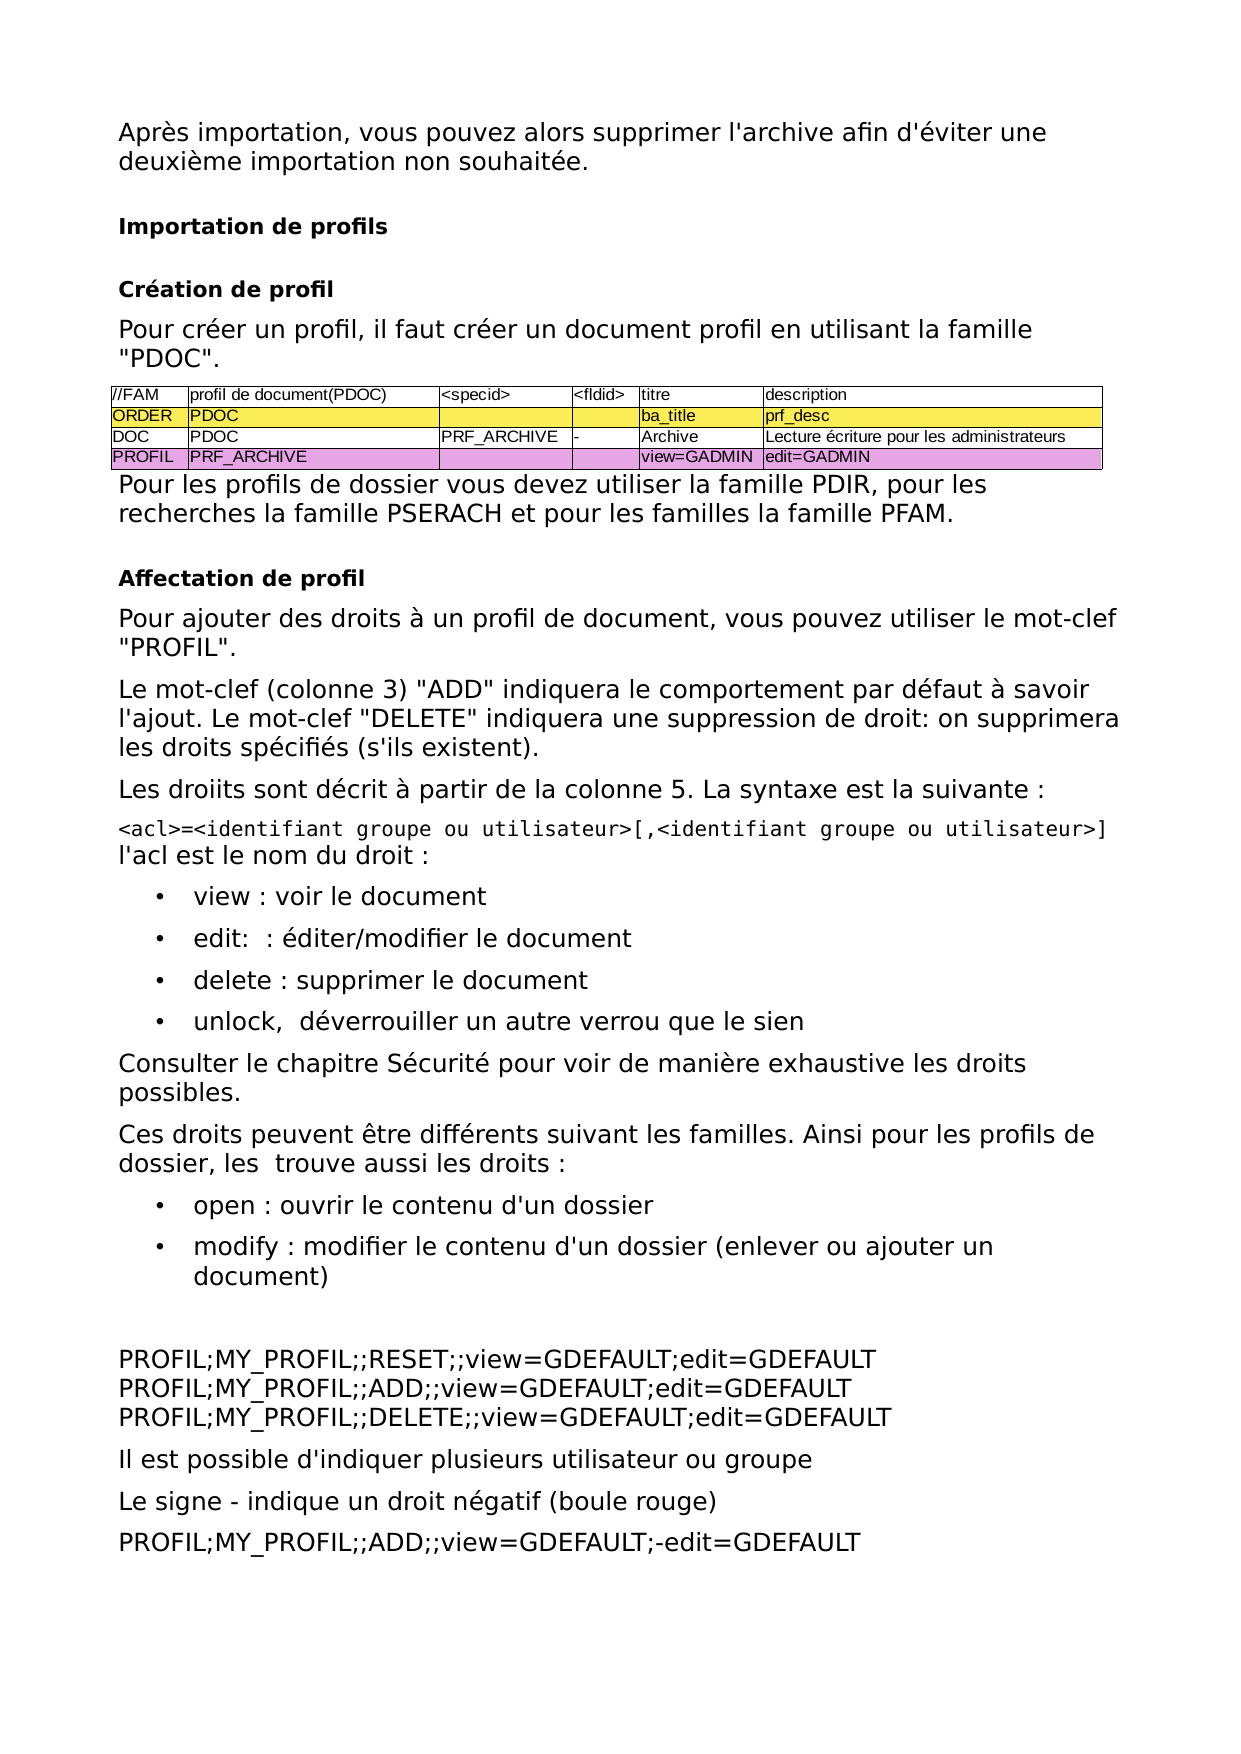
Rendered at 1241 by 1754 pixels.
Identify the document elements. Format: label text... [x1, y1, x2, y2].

text PROFIL;MY_PROFIL;;RESET;;view=GDEFAULT;edit=GDEFAULT PROFIL;MY_PROFIL;;ADD;;view=GDEFAULT;edit=GDEFAULT PROFIL;MY_PROFIL;;DELETE;;view=GDEFAULT;edit=GDEFAULT [118, 1345, 1122, 1432]
subtitle Création de profil [118, 277, 1122, 302]
subtitle Importation de profils [118, 214, 1122, 239]
text Le mot-clef (colonne 3) "ADD" indiquera le comportement par défaut à savoir l'ajout. Le mot-clef "DELETE" indiquera une suppression de droit: on supprimera les droits spécifiés (s'ils existent). [118, 675, 1122, 762]
text Les droiits sont décrit à partir de la colonne 5. La syntaxe est la suivante : [118, 775, 1122, 804]
text Pour ajouter des droits à un profil de document, vous pouvez utiliser le mot-clef "PROFIL". [118, 604, 1122, 662]
list modify : modifier le contenu d'un dossier (enlever ou ajouter un document) [156, 1232, 1122, 1291]
text Le signe - indique un droit négatif (boule rouge) [118, 1487, 1122, 1516]
list view : voir le document [156, 882, 1122, 912]
list edit: : éditer/modifier le document [156, 924, 1122, 953]
list unlock, déverrouiller un autre verrou que le sien [156, 1007, 1122, 1037]
list open : ouvrir le contenu d'un dossier [156, 1191, 1122, 1220]
text Après importation, vous pouvez alors supprimer l'archive afin d'éviter une deuxième importation non souhaitée. [118, 118, 1122, 176]
list delete : supprimer le document [156, 966, 1122, 995]
text Pour créer un profil, il faut créer un document profil en utilisant la famille "PDOC". [118, 315, 1122, 373]
subtitle Affectation de profil [118, 566, 1122, 592]
text PROFIL;MY_PROFIL;;ADD;;view=GDEFAULT;-edit=GDEFAULT [118, 1528, 1122, 1557]
text <acl>=<identifiant groupe ou utilisateur>[,<identifiant groupe ou utilisateur>] [118, 817, 1122, 841]
text l'acl est le nom du droit : [118, 841, 1122, 870]
text Il est possible d'indiquer plusieurs utilisateur ou groupe [118, 1445, 1122, 1474]
text Ces droits peuvent être différents suivant les familles. Ainsi pour les profils de dossier, les trouve aussi les droits : [118, 1120, 1122, 1178]
text Consulter le chapitre Sécurité pour voir de manière exhaustive les droits possibles. [118, 1049, 1122, 1107]
text Pour les profils de dossier vous devez utiliser la famille PDIR, pour les recherches la famille PSERACH et pour les familles la famille PFAM. [118, 386, 1122, 528]
